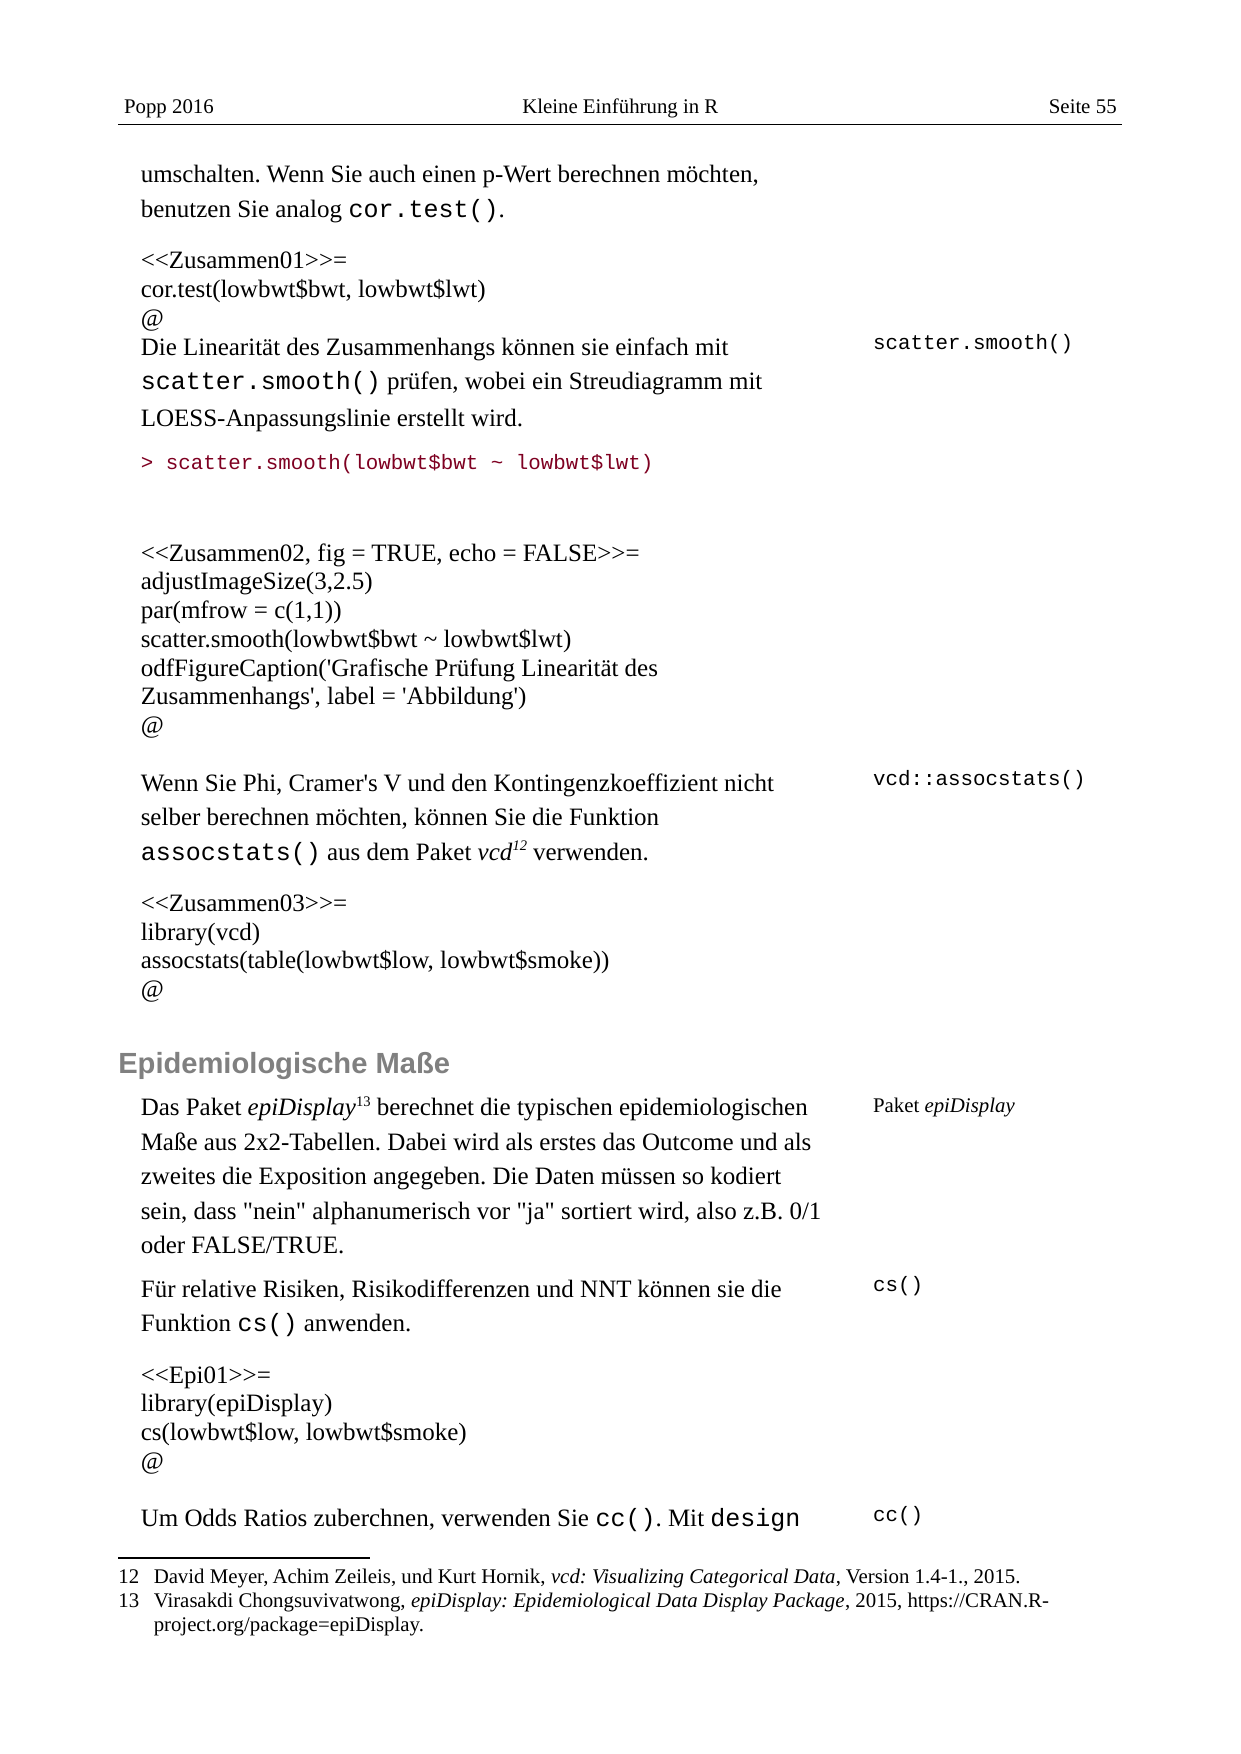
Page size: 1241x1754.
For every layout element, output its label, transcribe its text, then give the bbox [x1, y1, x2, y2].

table_cell Wenn Sie Phi, Cramer's V und den Kontingenzkoeffizient nicht selber berechnen möchten, können Sie die Funktion assocstats() aus dem Paket vcd verwenden. <<Zusammen03>>= library(vcd) assocstats(table(lowbwt$low, lowbwt$smoke)) @ [141, 768, 855, 1032]
table_cell scatter.smooth() [855, 332, 1123, 768]
table_cell Für relative Risiken, Risikodifferenzen und NNT können sie die Funktion cs() anwenden. <<Epi01>>= library(epiDisplay) cs(lowbwt$low, lowbwt$smoke) @ [141, 1274, 855, 1503]
table_cell Um Odds Ratios zuberchnen, verwenden Sie cc(). Mit design [141, 1504, 855, 1544]
subtitle Epidemiologische Maße [118, 1046, 1122, 1080]
table_header [855, 159, 1123, 332]
table_cell cc() [855, 1504, 1123, 1544]
table_header Paket epiDisplay [855, 1093, 1123, 1274]
table_cell vcd::assocstats() [855, 768, 1123, 1032]
table_header umschalten. Wenn Sie auch einen p-Wert berechnen möchten, benutzen Sie analog cor.test(). <<Zusammen01>>= cor.test(lowbwt$bwt, lowbwt$lwt) @ [141, 159, 855, 332]
table_cell Die Linearität des Zusammenhangs können sie einfach mit scatter.smooth() prüfen, wobei ein Streudiagramm mit LOESS-Anpassungslinie erstellt wird. > scatter.smooth(lowbwt$bwt ~ lowbwt$lwt) <<Zusammen02, fig = TRUE, echo = FALSE>>= adjustImageSize(3,2.5) par(mfrow = c(1,1)) scatter.smooth(lowbwt$bwt ~ lowbwt$lwt) odfFigureCaption('Grafische Prüfung Linearität des Zusammenhangs', label = 'Abbildung') @ [141, 332, 855, 768]
table_header Das Paket epiDisplay berechnet die typischen epidemiologischen Maße aus 2x2-Tabellen. Dabei wird als erstes das Outcome und als zweites die Exposition angegeben. Die Daten müssen so kodiert sein, dass "nein" alphanumerisch vor "ja" sortiert wird, also z.B. 0/1 oder FALSE/TRUE. [141, 1093, 855, 1274]
table_cell cs() [855, 1274, 1123, 1503]
